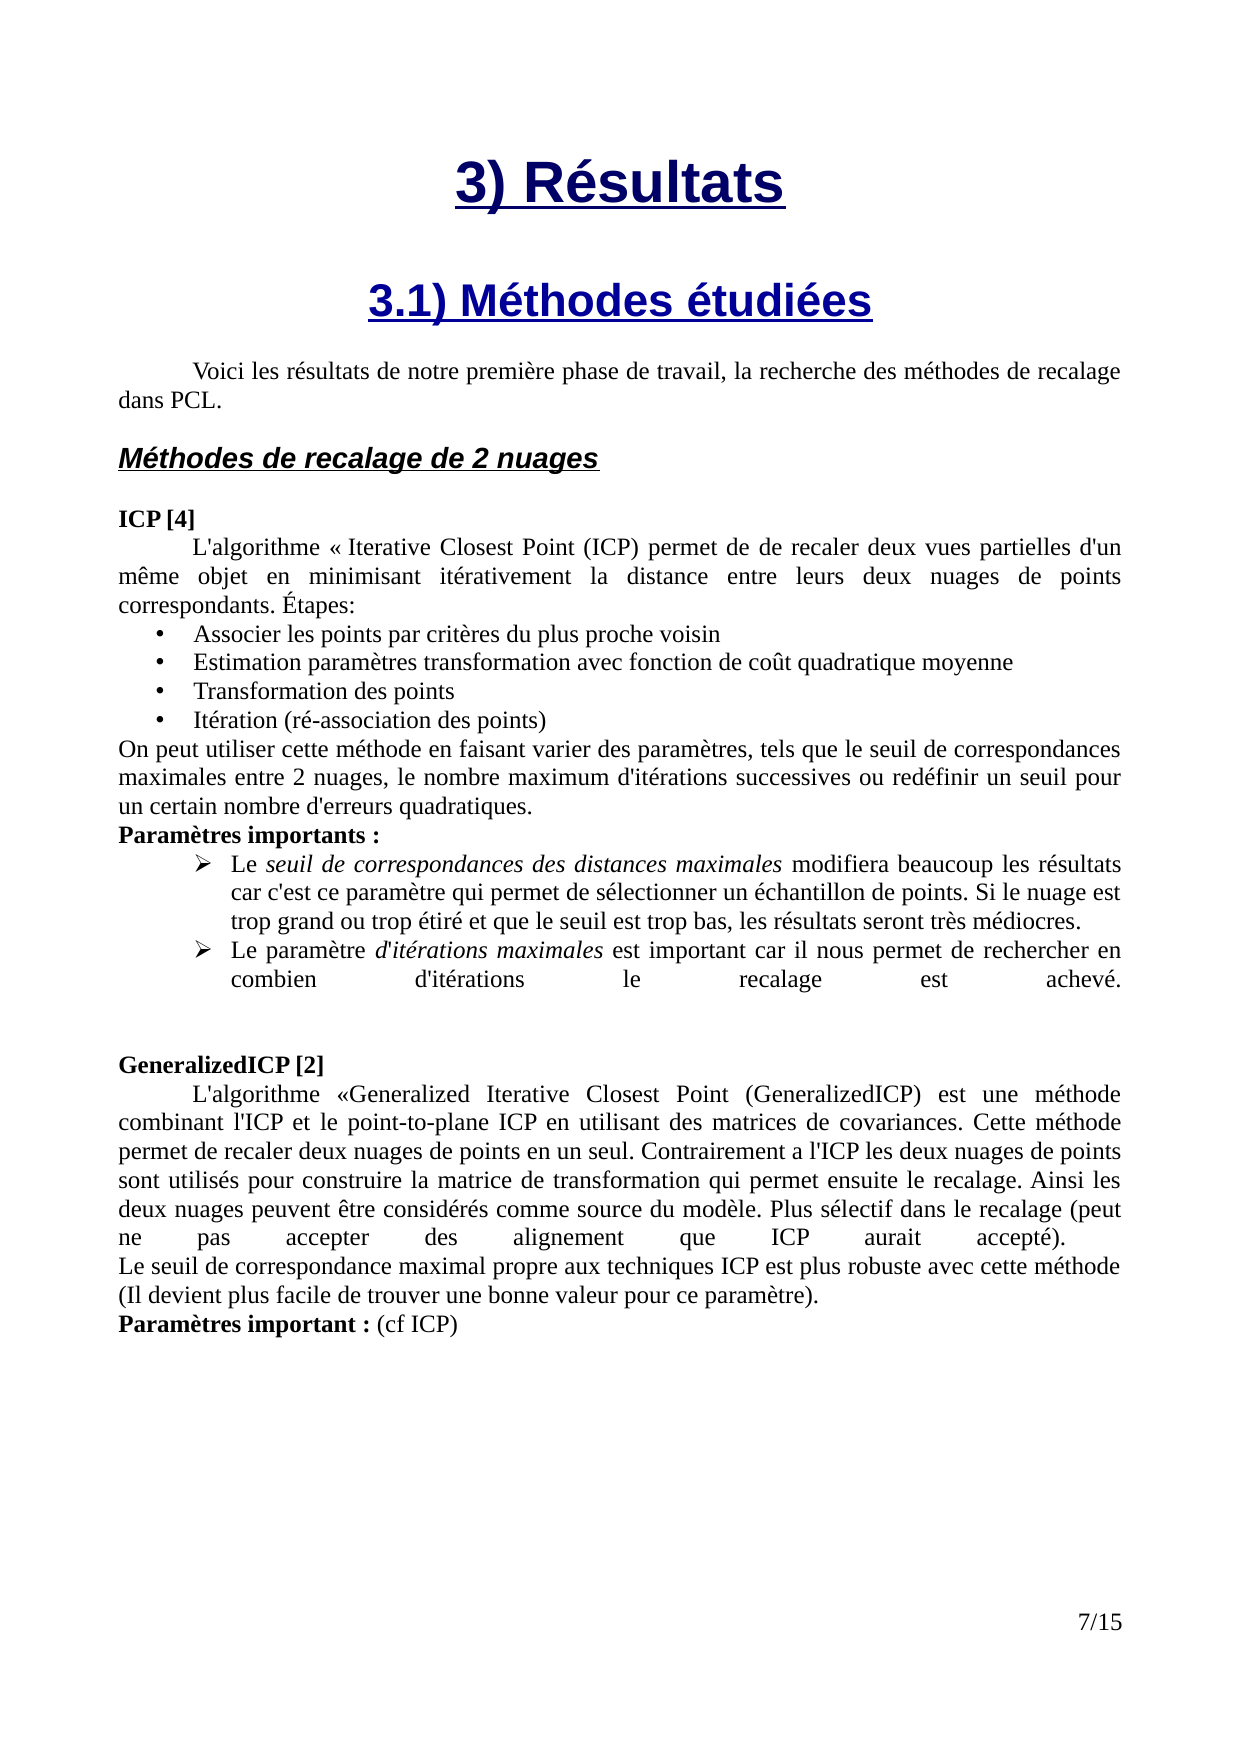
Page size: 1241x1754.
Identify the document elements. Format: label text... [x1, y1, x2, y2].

list Le seuil de correspondances des distances maximales modifiera beaucoup les résultats car c'est ce paramètre qui permet de sélectionner un échantillon de points. Si le nuage est trop grand ou trop étiré et que le seuil est trop bas, les résultats seront très médiocres. [193, 849, 1122, 935]
list Le paramètre d'itérations maximales est important car il nous permet de rechercher en combien d'itérations le recalage est achevé. [193, 935, 1122, 1021]
text Paramètres importants : [118, 820, 1122, 849]
list Estimation paramètres transformation avec fonction de coût quadratique moyenne [156, 647, 1122, 676]
list Transformation des points [156, 676, 1122, 705]
text On peut utiliser cette méthode en faisant varier des paramètres, tels que le seuil de correspondances maximales entre 2 nuages, le nombre maximum d'itérations successives ou redéfinir un seuil pour un certain nombre d'erreurs quadratiques. [118, 734, 1122, 820]
subtitle 3.1) Méthodes étudiées [118, 274, 1122, 326]
subtitle 3) Résultats [118, 148, 1122, 215]
list Itération (ré-association des points) [156, 705, 1122, 734]
subtitle Méthodes de recalage de 2 nuages [118, 441, 1122, 474]
text Voici les résultats de notre première phase de travail, la recherche des méthodes de recalage dans PCL. [118, 356, 1122, 413]
text L'algorithme « Iterative Closest Point (ICP) permet de de recaler deux vues partielles d'un même objet en minimisant itérativement la distance entre leurs deux nuages de points correspondants. Étapes: [118, 532, 1122, 619]
text ICP [4] [118, 504, 1122, 532]
text Paramètres important : (cf ICP) [118, 1309, 1122, 1337]
list Associer les points par critères du plus proche voisin [156, 619, 1122, 647]
text L'algorithme «Generalized Iterative Closest Point (GeneralizedICP) est une méthode combinant l'ICP et le point-to-plane ICP en utilisant des matrices de covariances. Cette méthode permet de recaler deux nuages de points en un seul. Contrairement a l'ICP les deux nuages de points sont utilisés pour construire la matrice de transformation qui permet ensuite le recalage. Ainsi les deux nuages peuvent être considérés comme source du modèle. Plus sélectif dans le recalage (peut ne pas accepter des alignement que ICP aurait accepté). Le seuil de correspondance maximal propre aux techniques ICP est plus robuste avec cette méthode (Il devient plus facile de trouver une bonne valeur pour ce paramètre). [118, 1079, 1122, 1309]
text GeneralizedICP [2] [118, 1050, 1122, 1079]
